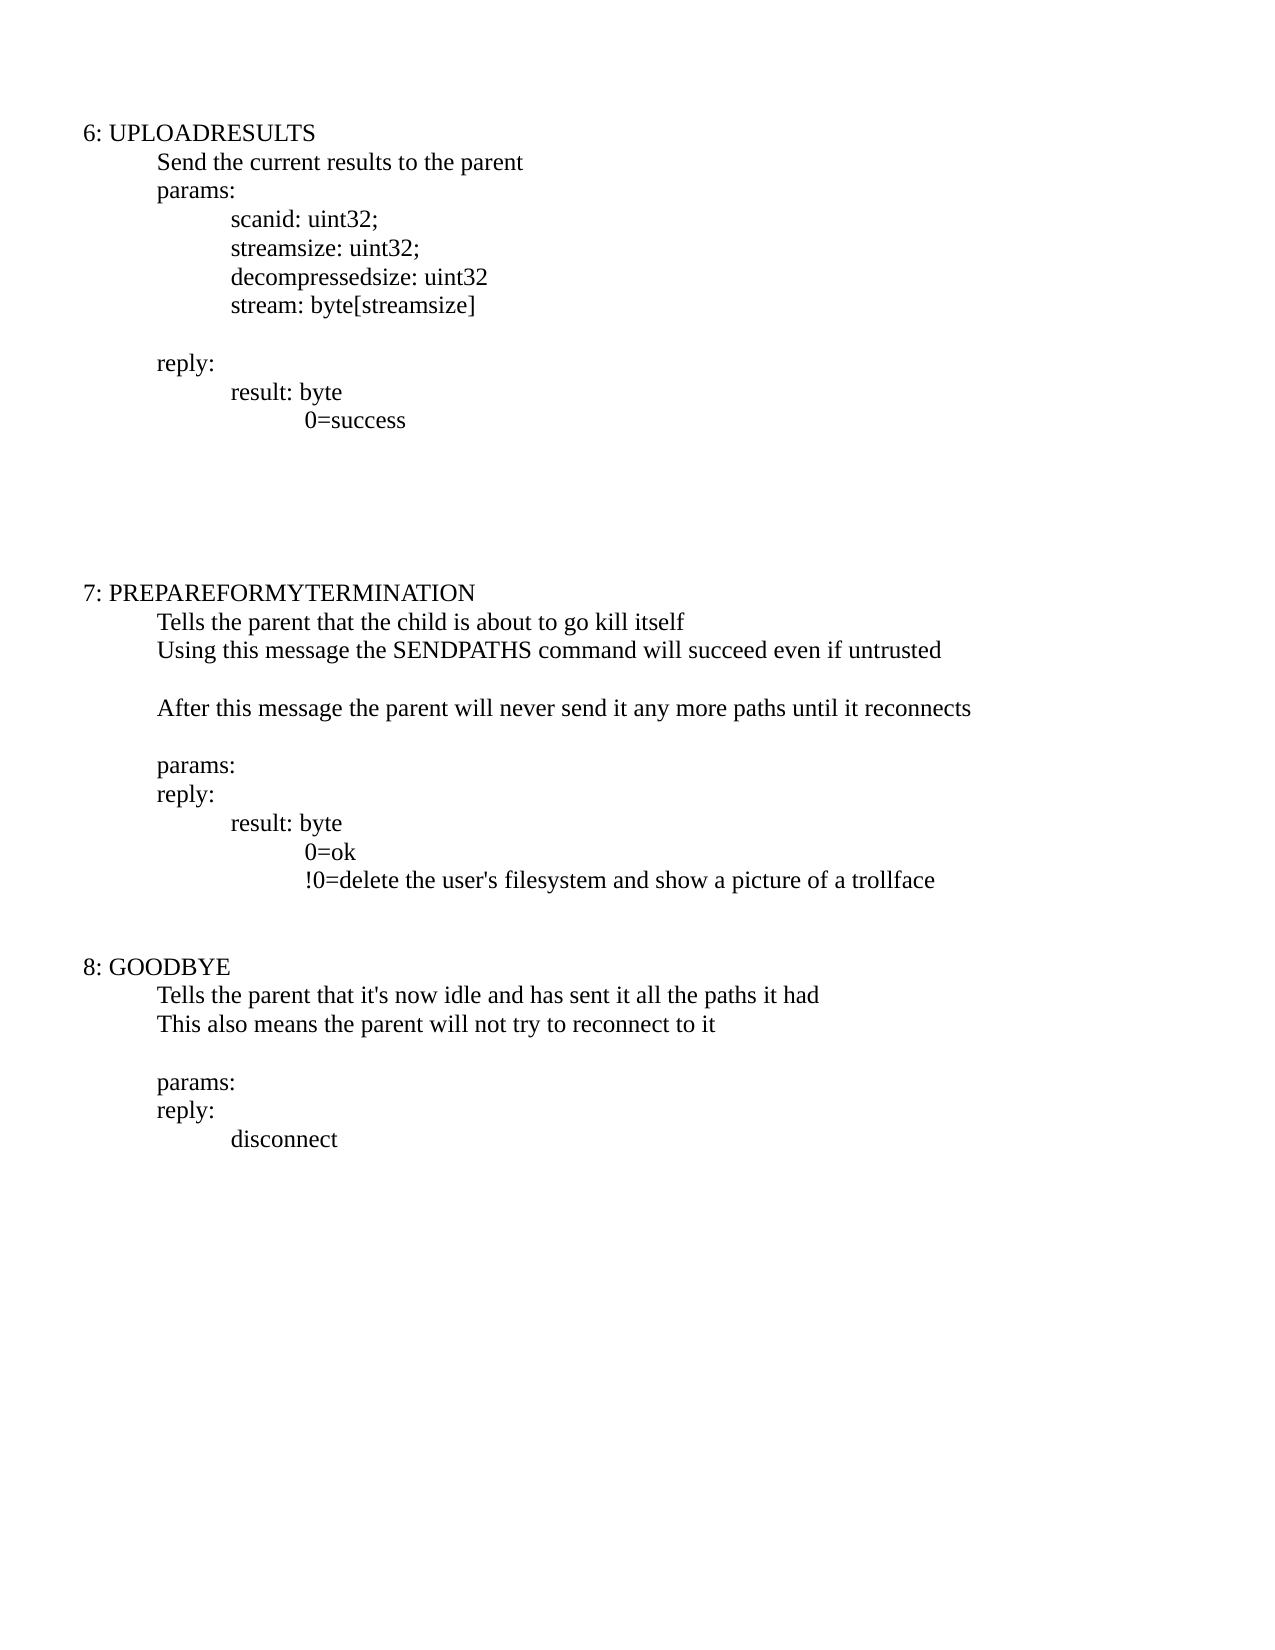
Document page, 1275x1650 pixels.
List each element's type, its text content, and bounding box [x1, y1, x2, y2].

text 0=success [83, 406, 1275, 434]
text 8: GOODBYE [83, 952, 1275, 981]
text result: byte [83, 808, 1275, 837]
text 0=ok [83, 837, 1275, 866]
text !0=delete the user's filesystem and show a picture of a trollface [83, 866, 1275, 894]
text reply: [83, 779, 1275, 808]
text params: [83, 751, 1275, 779]
text streamsize: uint32; [83, 233, 1275, 262]
text params: [83, 176, 1275, 204]
text Tells the parent that it's now idle and has sent it all the paths it had [83, 981, 1275, 1009]
text scanid: uint32; [83, 204, 1275, 233]
text result: byte [83, 377, 1275, 406]
text Send the current results to the parent [83, 147, 1275, 176]
text stream: byte[streamsize] [83, 291, 1275, 319]
text 7: PREPAREFORMYTERMINATION [83, 578, 1275, 607]
text disconnect [83, 1124, 1275, 1153]
text decompressedsize: uint32 [83, 262, 1275, 291]
text params: [83, 1067, 1275, 1096]
text Tells the parent that the child is about to go kill itself [83, 607, 1275, 636]
text reply: [83, 1096, 1275, 1124]
text reply: [83, 348, 1275, 377]
text 6: UPLOADRESULTS [83, 118, 1275, 147]
text Using this message the SENDPATHS command will succeed even if untrusted [83, 636, 1275, 664]
text This also means the parent will not try to reconnect to it [83, 1009, 1275, 1038]
text After this message the parent will never send it any more paths until it reconnects [83, 693, 1275, 722]
